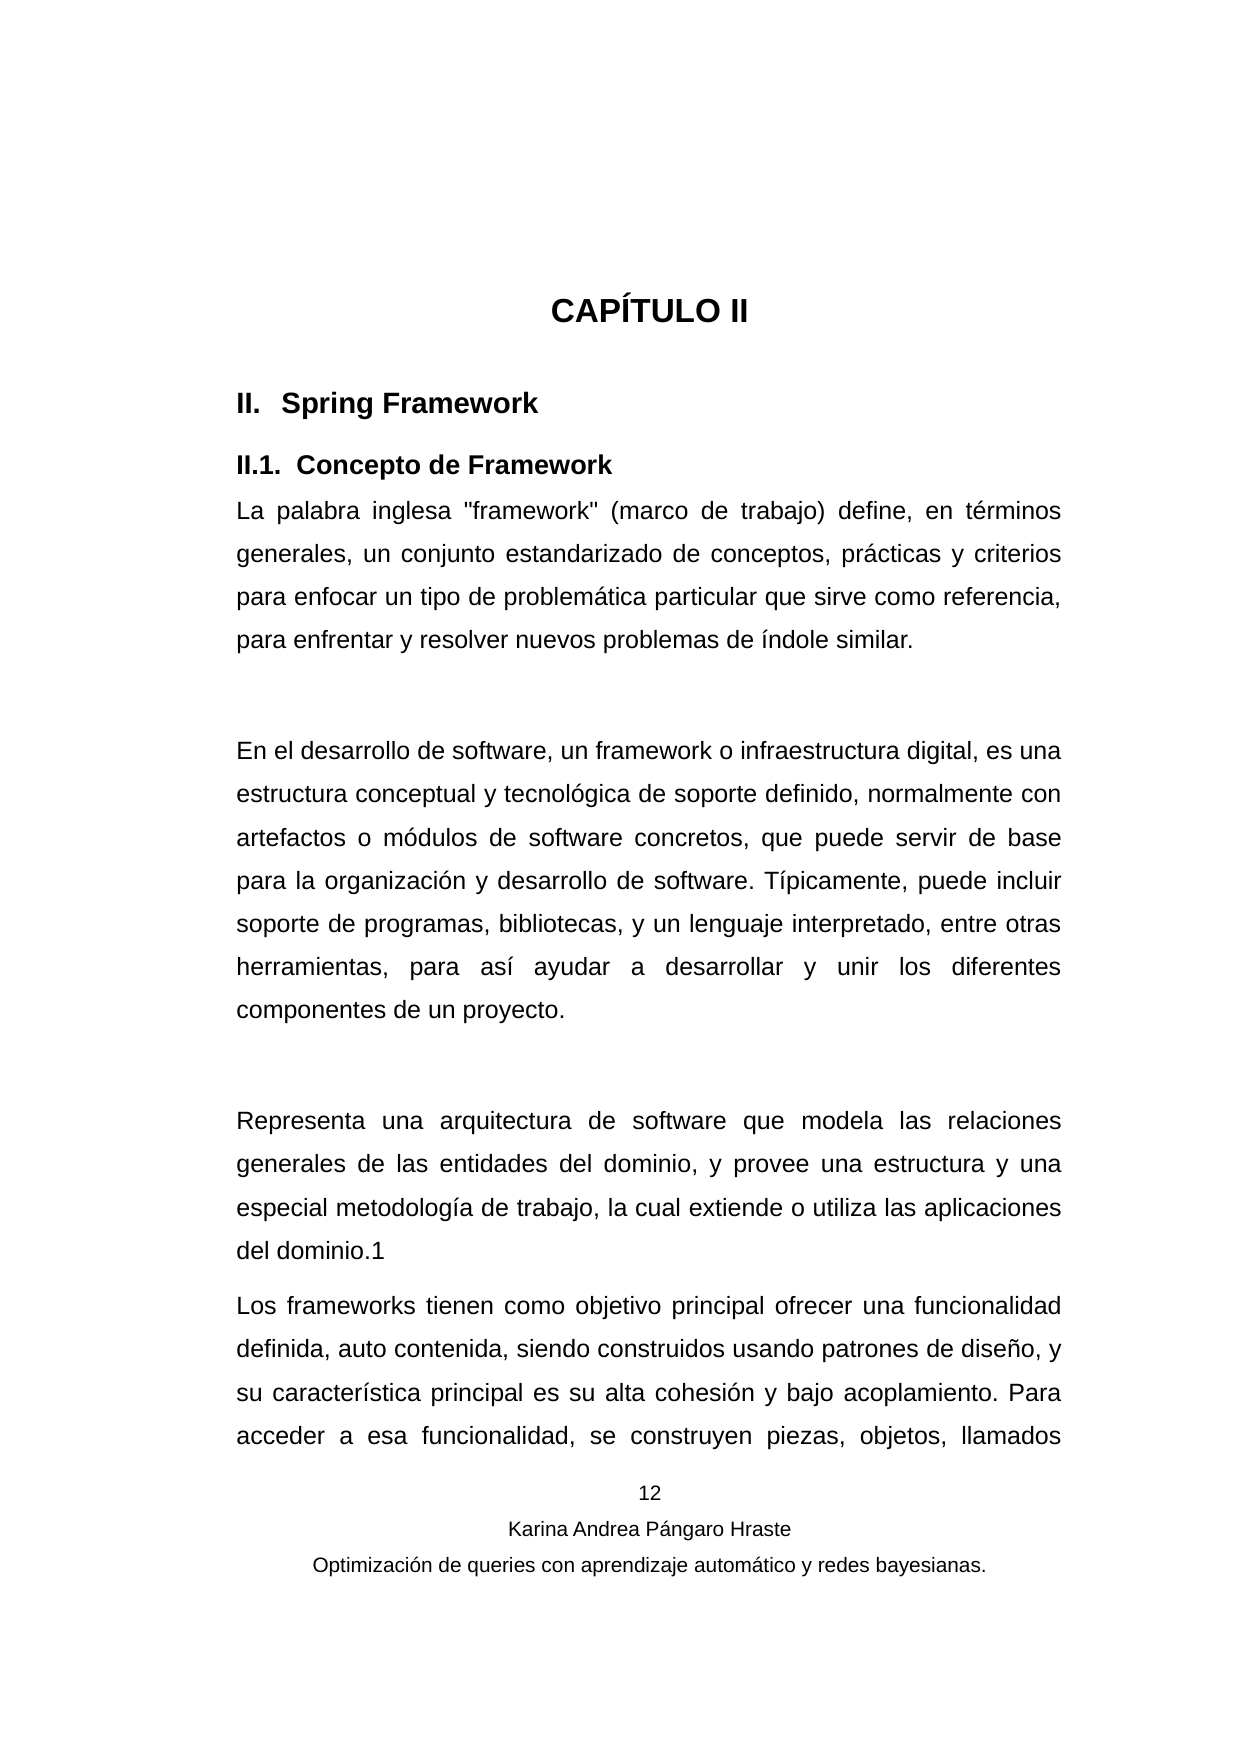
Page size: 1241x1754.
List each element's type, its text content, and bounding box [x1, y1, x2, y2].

subtitle Spring Framework [236, 386, 1063, 419]
text En el desarrollo de software, un framework o infraestructura digital, es una estructura conceptual y tecnológica de soporte definido, normalmente con artefactos o módulos de software concretos, que puede servir de base para la organización y desarrollo de software. Típicamente, puede incluir soporte de programas, bibliotecas, y un lenguaje interpretado, entre otras herramientas, para así ayudar a desarrollar y unir los diferentes componentes de un proyecto. [236, 736, 1063, 1024]
subtitle Concepto de Framework [236, 449, 1063, 480]
text Los frameworks tienen como objetivo principal ofrecer una funcionalidad definida, auto contenida, siendo construidos usando patrones de diseño, y su característica principal es su alta cohesión y bajo acoplamiento. Para acceder a esa funcionalidad, se construyen piezas, objetos, llamados [236, 1291, 1063, 1449]
text Representa una arquitectura de software que modela las relaciones generales de las entidades del dominio, y provee una estructura y una especial metodología de trabajo, la cual extiende o utiliza las aplicaciones del dominio.1 [236, 1106, 1063, 1264]
subtitle CAPÍTULO II [236, 291, 1063, 329]
text La palabra inglesa "framework" (marco de trabajo) define, en términos generales, un conjunto estandarizado de conceptos, prácticas y criterios para enfocar un tipo de problemática particular que sirve como referencia, para enfrentar y resolver nuevos problemas de índole similar. [236, 496, 1063, 654]
